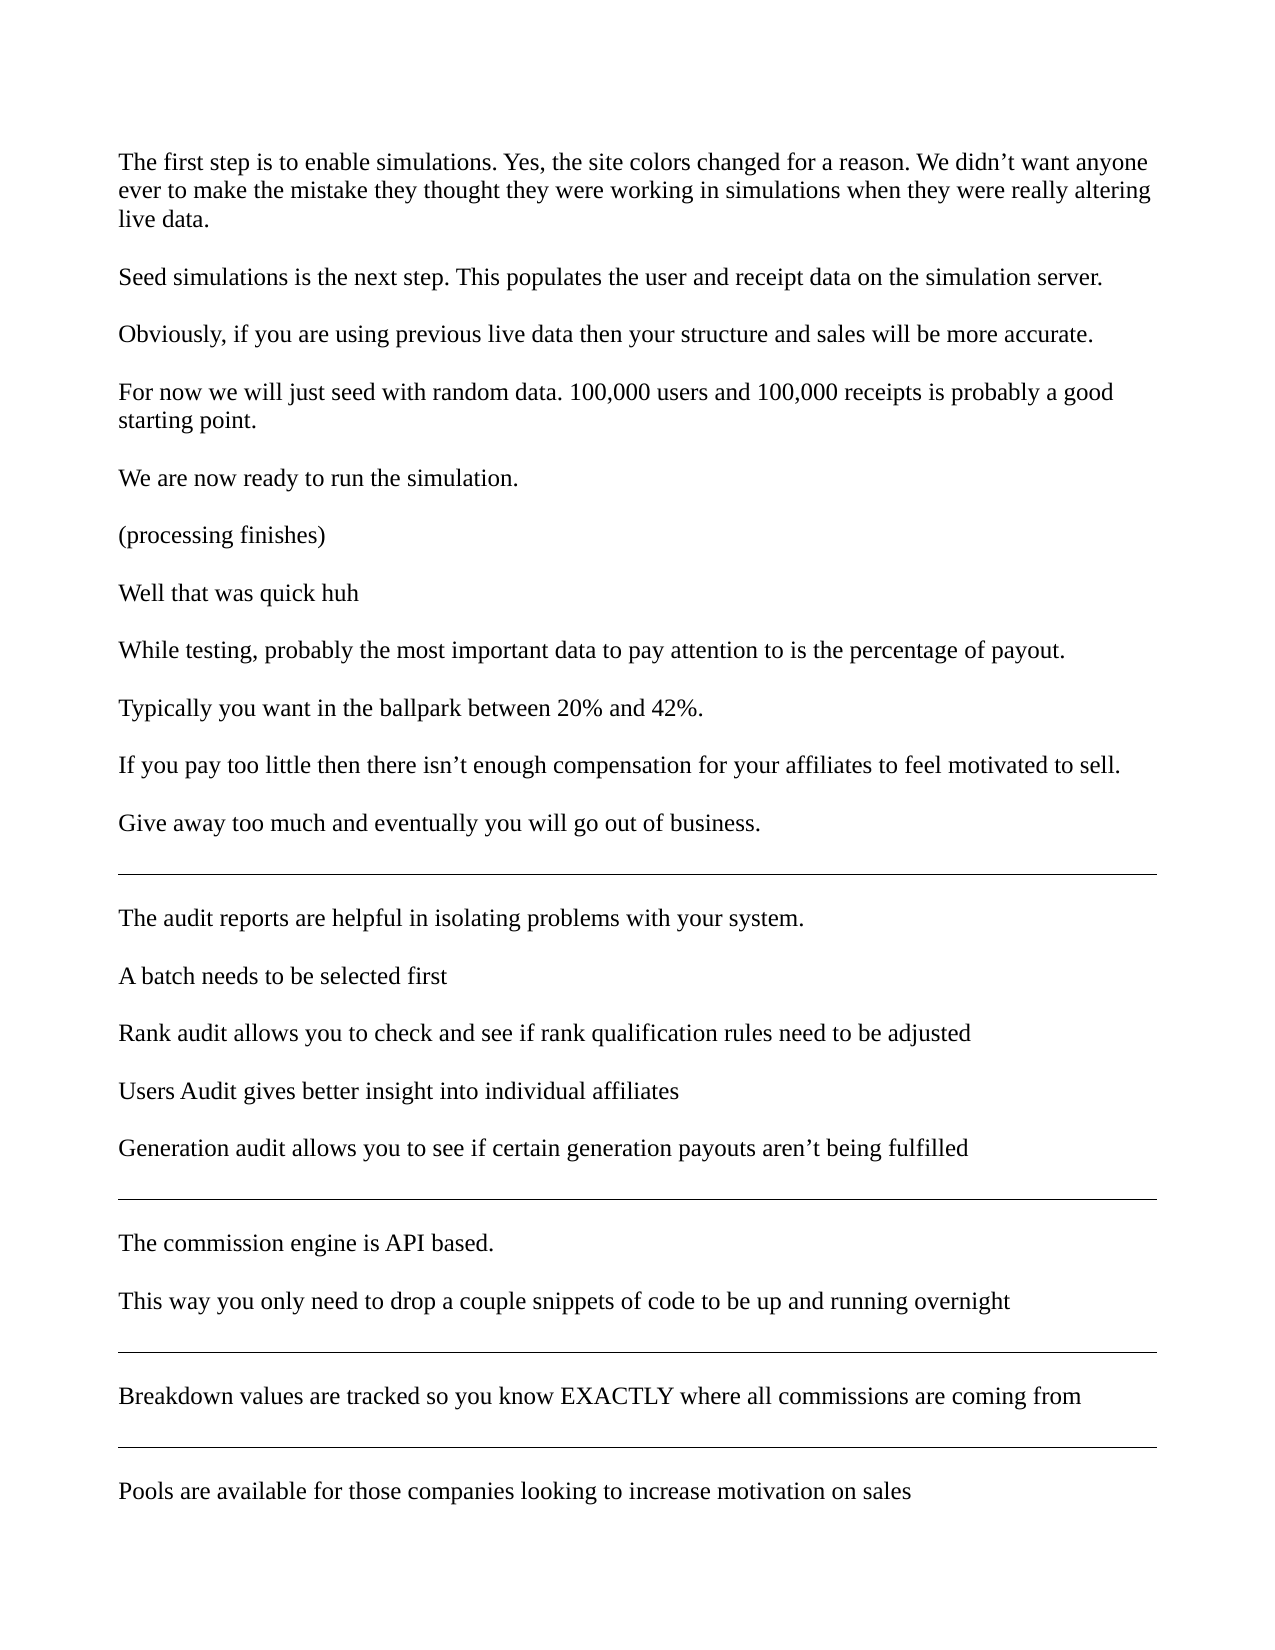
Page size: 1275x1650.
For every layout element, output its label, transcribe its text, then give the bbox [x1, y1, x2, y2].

text Pools are available for those companies looking to increase motivation on sales [118, 1476, 1157, 1505]
text Generation audit allows you to see if certain generation payouts aren’t being fulfilled [118, 1133, 1157, 1162]
text Users Audit gives better insight into individual affiliates [118, 1076, 1157, 1104]
text The audit reports are helpful in isolating problems with your system. [118, 903, 1157, 932]
text If you pay too little then there isn’t enough compensation for your affiliates to feel motivated to sell. [118, 751, 1157, 779]
text Typically you want in the ballpark between 20% and 42%. [118, 693, 1157, 722]
text While testing, probably the most important data to pay attention to is the percentage of payout. [118, 636, 1157, 664]
text (processing finishes) [118, 521, 1157, 549]
text Seed simulations is the next step. This populates the user and receipt data on the simulation server. [118, 262, 1157, 291]
text This way you only need to drop a couple snippets of code to be up and running overnight [118, 1286, 1157, 1314]
text The commission engine is API based. [118, 1228, 1157, 1257]
text We are now ready to run the simulation. [118, 463, 1157, 492]
text Breakdown values are tracked so you know EXACTLY where all commissions are coming from [118, 1381, 1157, 1410]
text Give away too much and eventually you will go out of business. [118, 808, 1157, 837]
text For now we will just seed with random data. 100,000 users and 100,000 receipts is probably a good starting point. [118, 377, 1157, 434]
text Obviously, if you are using previous live data then your structure and sales will be more accurate. [118, 319, 1157, 348]
text Well that was quick huh [118, 578, 1157, 607]
text A batch needs to be selected first [118, 961, 1157, 989]
text The first step is to enable simulations. Yes, the site colors changed for a reason. We didn’t want anyone ever to make the mistake they thought they were working in simulations when they were really altering live data. [118, 147, 1157, 233]
text Rank audit allows you to check and see if rank qualification rules need to be adjusted [118, 1018, 1157, 1047]
